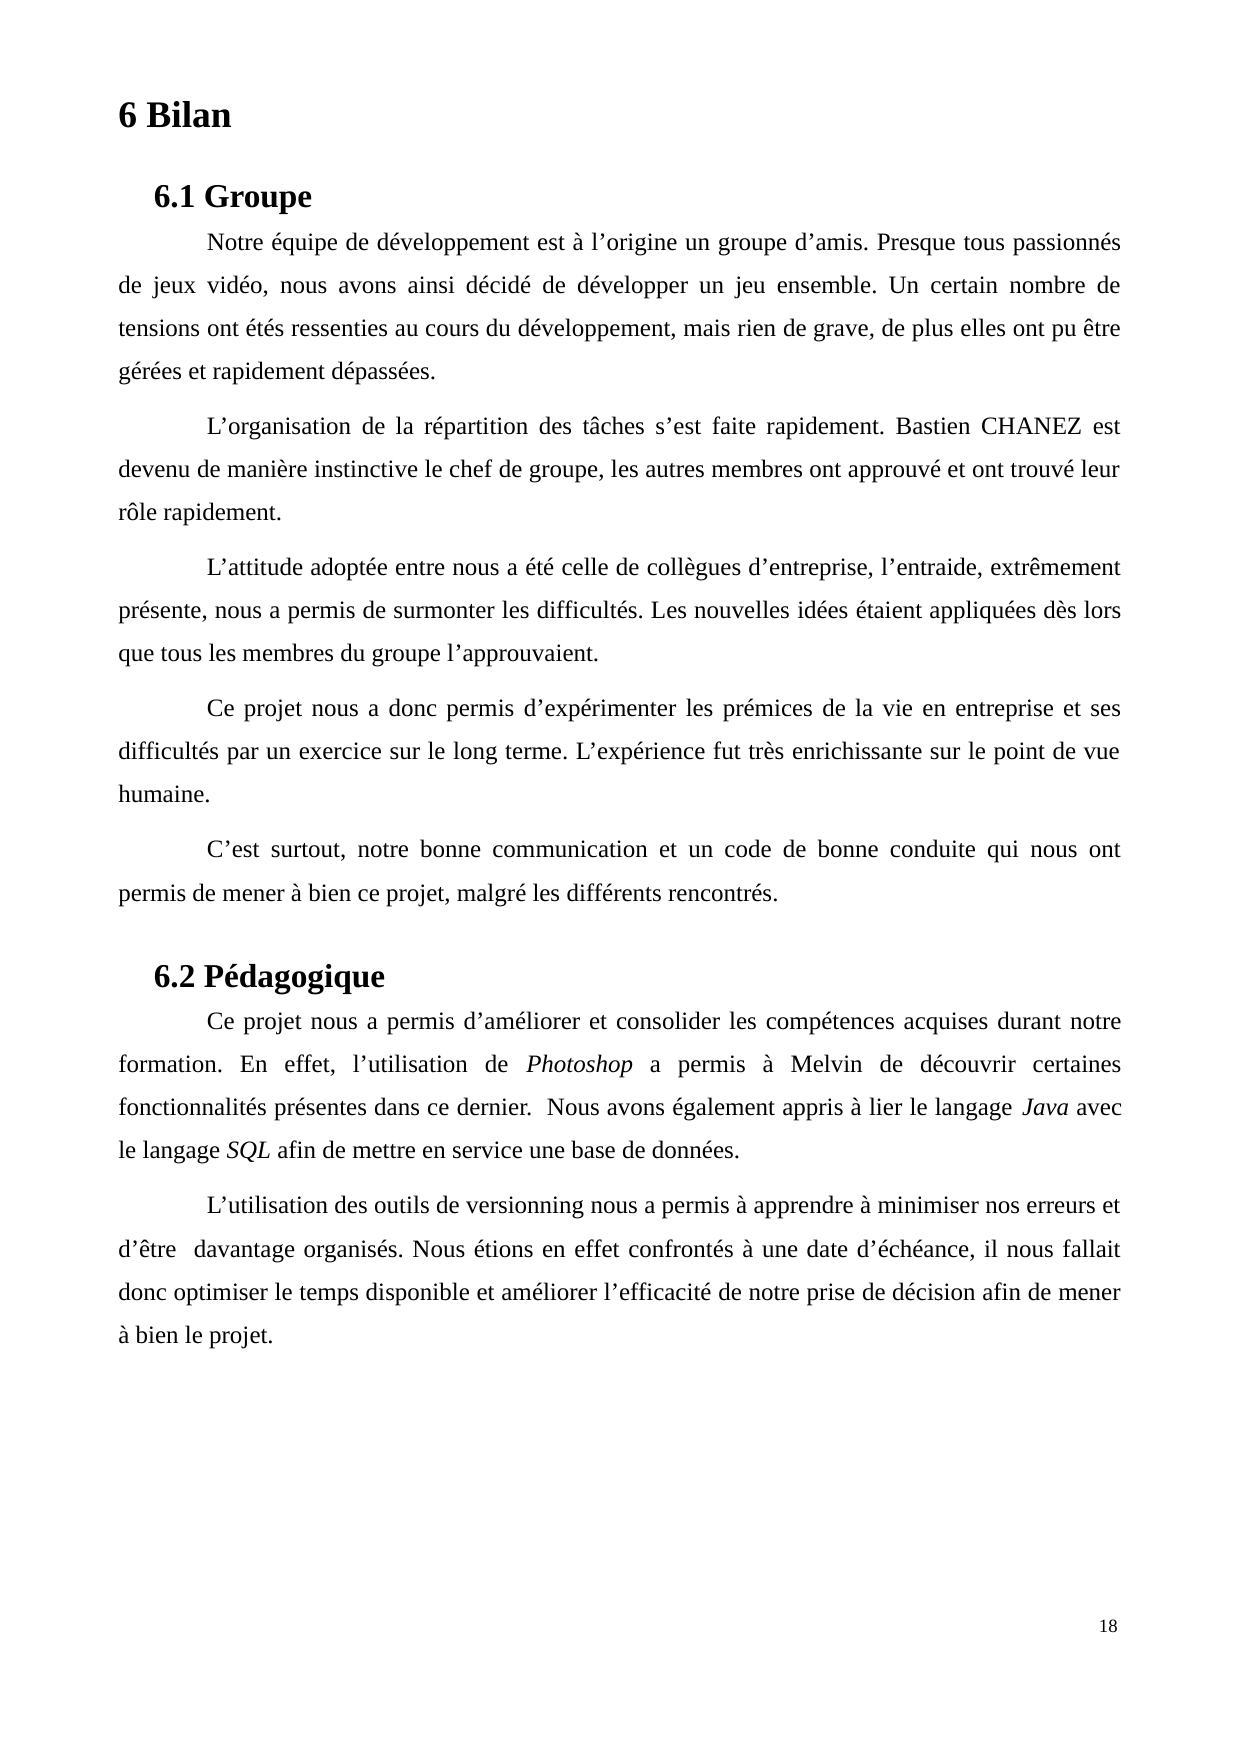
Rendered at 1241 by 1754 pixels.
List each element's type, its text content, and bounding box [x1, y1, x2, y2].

text L’utilisation des outils de versionning nous a permis à apprendre à minimiser nos erreurs et d’être davantage organisés. Nous étions en effet confrontés à une date d’échéance, il nous fallait donc optimiser le temps disponible et améliorer l’efficacité de notre prise de décision afin de mener à bien le projet. [118, 1191, 1122, 1349]
text L’organisation de la répartition des tâches s’est faite rapidement. Bastien CHANEZ est devenu de manière instinctive le chef de groupe, les autres membres ont approuvé et ont trouvé leur rôle rapidement. [118, 411, 1122, 526]
text Ce projet nous a donc permis d’expérimenter les prémices de la vie en entreprise et ses difficultés par un exercice sur le long terme. L’expérience fut très enrichissante sur le point de vue humaine. [118, 693, 1122, 808]
subtitle Bilan [118, 92, 1122, 135]
text Ce projet nous a permis d’améliorer et consolider les compétences acquises durant notre formation. En effet, l’utilisation de Photoshop a permis à Melvin de découvrir certaines fonctionnalités présentes dans ce dernier. Nous avons également appris à lier le langage Java avec le langage SQL afin de mettre en service une base de données. [118, 1006, 1122, 1164]
text C’est surtout, notre bonne communication et un code de bonne conduite qui nous ont permis de mener à bien ce projet, malgré les différents rencontrés. [118, 834, 1122, 906]
subtitle Pédagogique [153, 956, 1104, 994]
subtitle Groupe [153, 177, 1104, 215]
text L’attitude adoptée entre nous a été celle de collègues d’entreprise, l’entraide, extrêmement présente, nous a permis de surmonter les difficultés. Les nouvelles idées étaient appliquées dès lors que tous les membres du groupe l’approuvaient. [118, 552, 1122, 667]
text Notre équipe de développement est à l’origine un groupe d’amis. Presque tous passionnés de jeux vidéo, nous avons ainsi décidé de développer un jeu ensemble. Un certain nombre de tensions ont étés ressenties au cours du développement, mais rien de grave, de plus elles ont pu être gérées et rapidement dépassées. [118, 227, 1122, 385]
